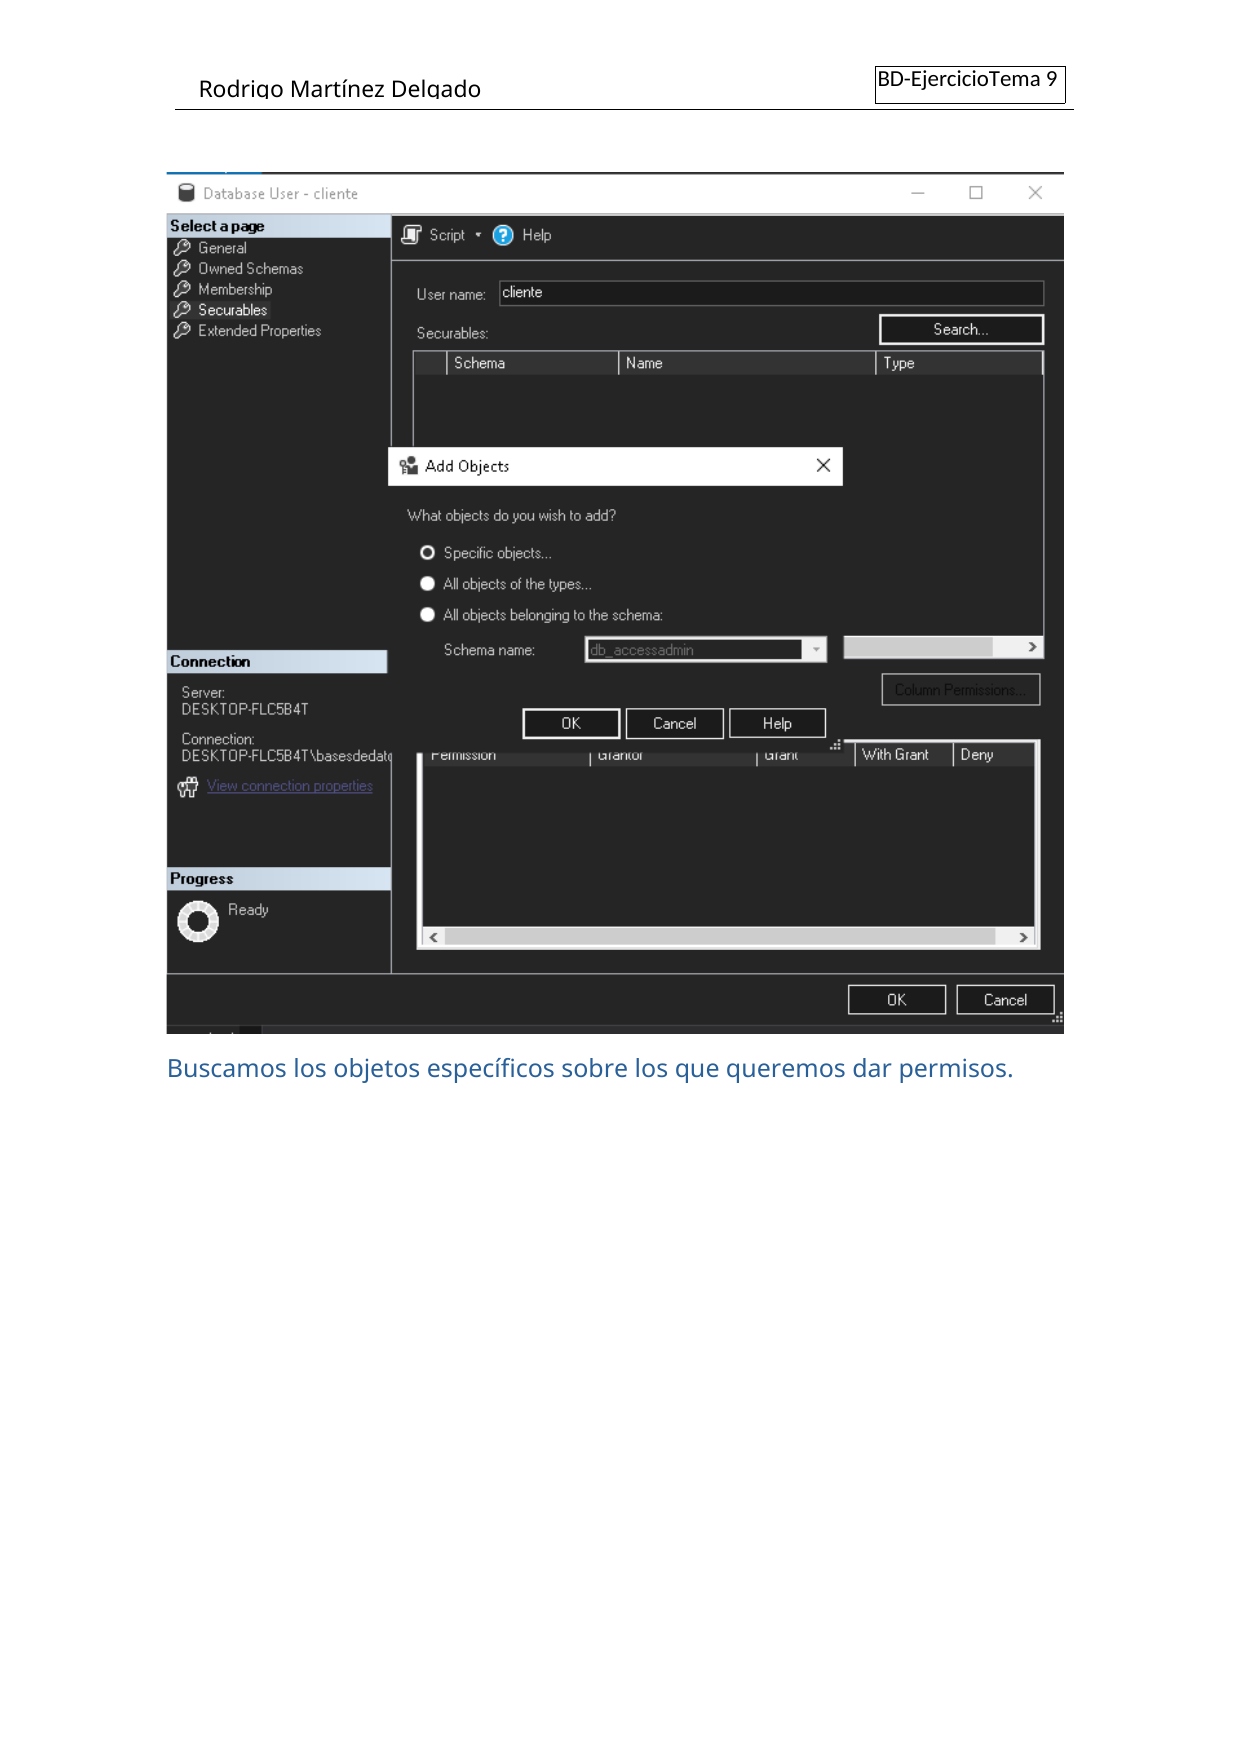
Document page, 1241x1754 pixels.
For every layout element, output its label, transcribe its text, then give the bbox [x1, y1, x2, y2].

picture [166, 172, 1064, 1034]
list Buscamos los objetos específicos sobre los que queremos dar permisos. [167, 1034, 1064, 1085]
